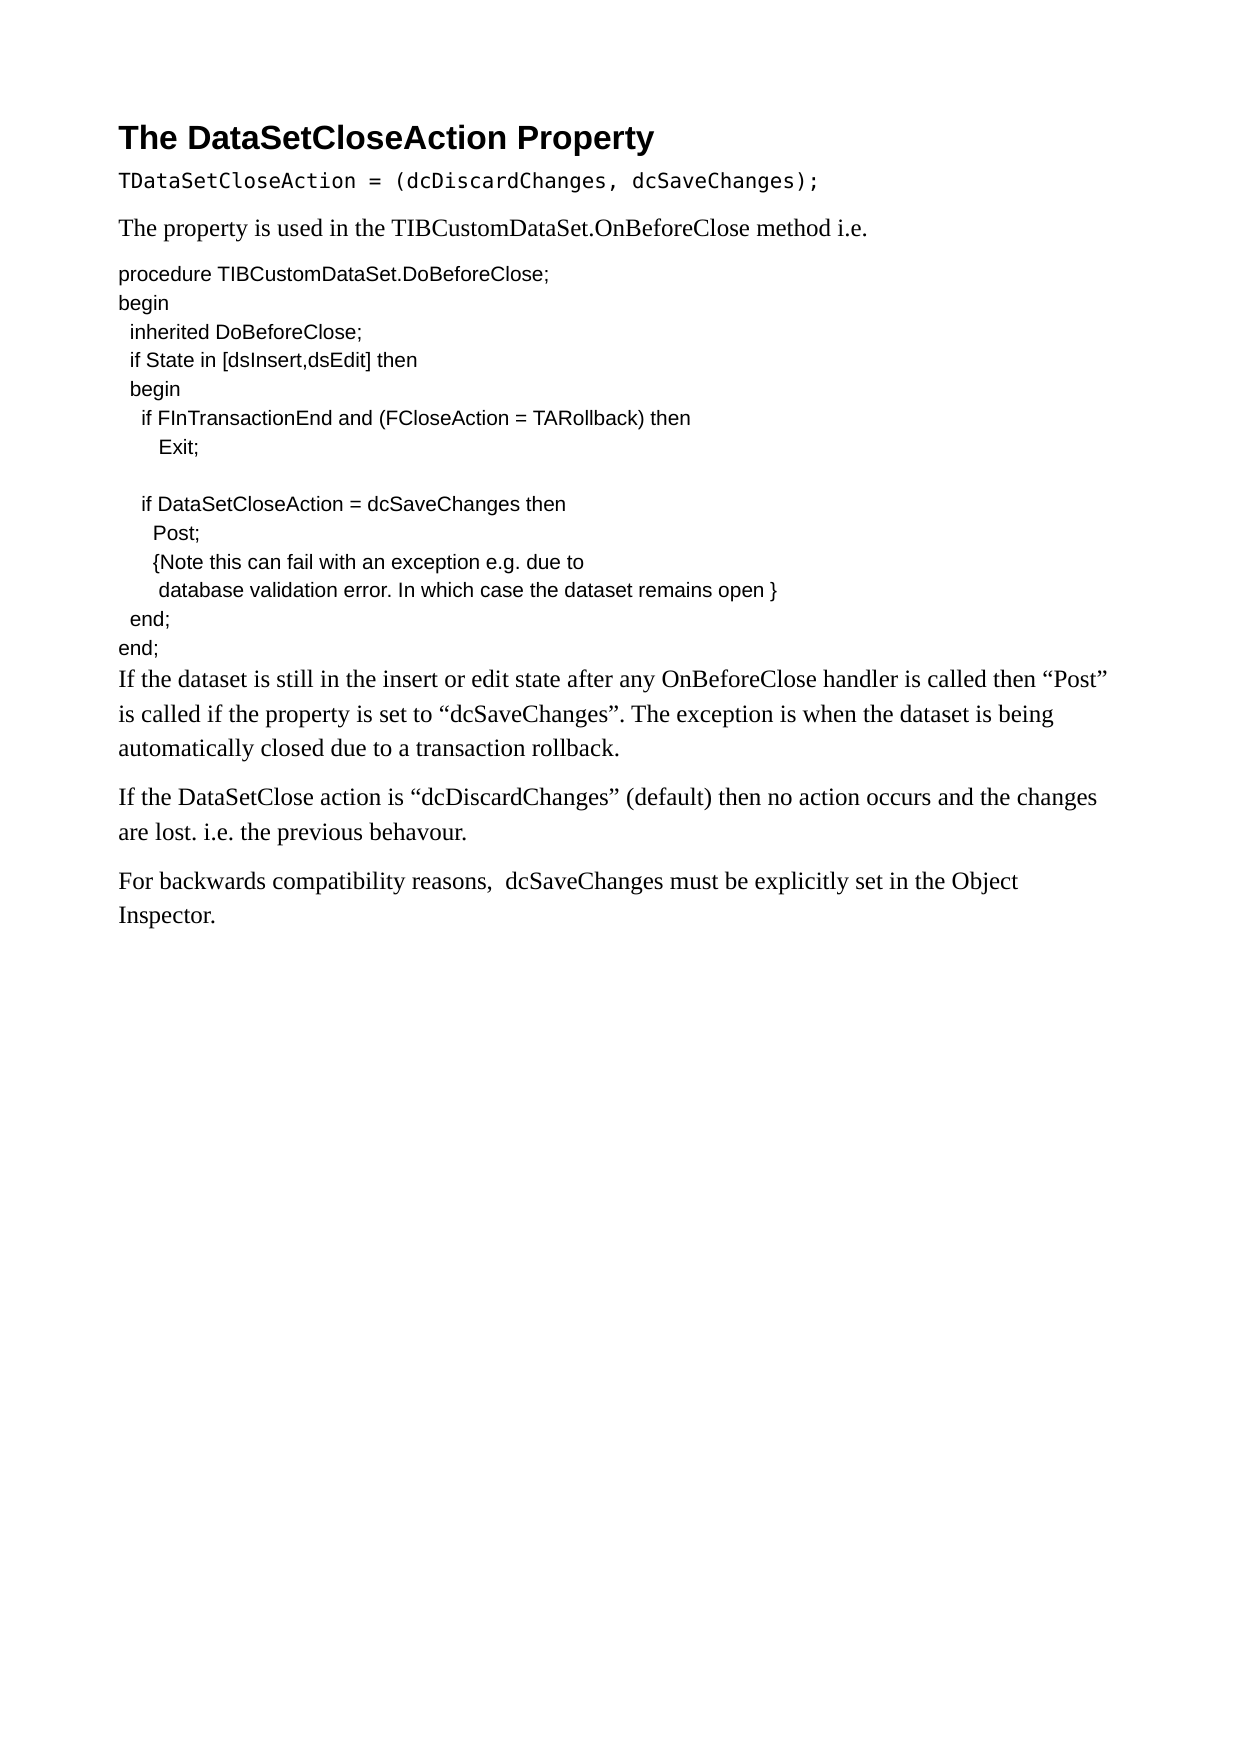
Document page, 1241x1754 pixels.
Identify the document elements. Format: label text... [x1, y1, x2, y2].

text If the DataSetClose action is “dcDiscardChanges” (default) then no action occurs and the changes are lost. i.e. the previous behavour. [118, 782, 1122, 846]
text begin [118, 377, 1122, 401]
text end; [118, 607, 1122, 631]
text end; [118, 636, 1122, 660]
text procedure TIBCustomDataSet.DoBeforeClose; [118, 262, 1122, 286]
text database validation error. In which case the dataset remains open } [118, 578, 1122, 602]
text if State in [dsInsert,dsEdit] then [118, 348, 1122, 372]
text If the dataset is still in the insert or edit state after any OnBeforeClose handler is called then “Post” is called if the property is set to “dcSaveChanges”. The exception is when the dataset is being automatically closed due to a transaction rollback. [118, 664, 1122, 762]
text {Note this can fail with an exception e.g. due to [118, 549, 1122, 573]
subtitle The DataSetCloseAction Property [118, 118, 1122, 157]
text if FInTransactionEnd and (FCloseAction = TARollback) then [118, 406, 1122, 430]
text Post; [118, 521, 1122, 545]
text The property is used in the TIBCustomDataSet.OnBeforeClose method i.e. [118, 213, 1122, 242]
text For backwards compatibility reasons, dcSaveChanges must be explicitly set in the Object Inspector. [118, 866, 1122, 929]
text if DataSetCloseAction = dcSaveChanges then [118, 492, 1122, 516]
text inherited DoBeforeClose; [118, 319, 1122, 343]
text begin [118, 291, 1122, 315]
text Exit; [118, 434, 1122, 458]
text TDataSetCloseAction = (dcDiscardChanges, dcSaveChanges); [118, 169, 1122, 193]
